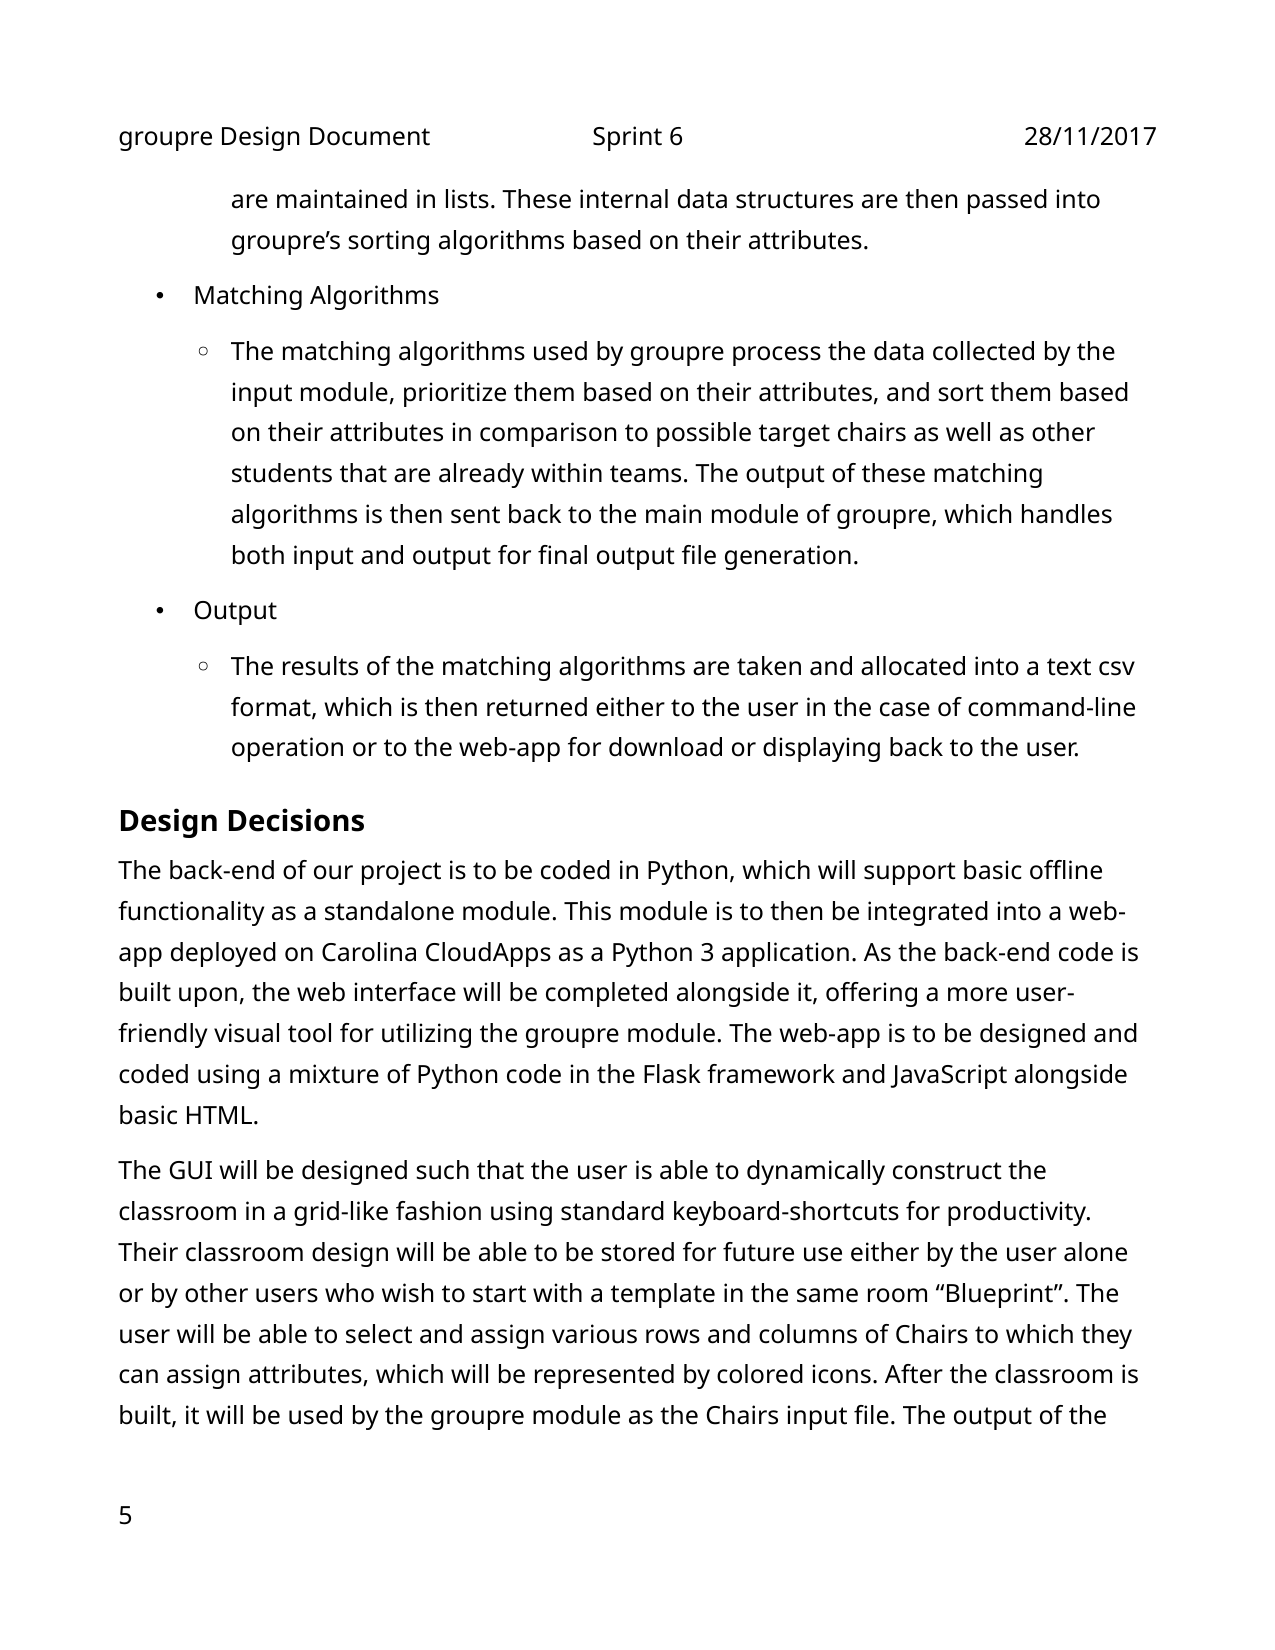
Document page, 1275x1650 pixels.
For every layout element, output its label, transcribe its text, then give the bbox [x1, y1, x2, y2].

list are maintained in lists. These internal data structures are then passed into groupre’s sorting algorithms based on their attributes. [193, 182, 1157, 257]
list Matching Algorithms [156, 278, 1157, 312]
list The matching algorithms used by groupre process the data collected by the input module, prioritize them based on their attributes, and sort them based on their attributes in comparison to possible target chairs as well as other students that are already within teams. The output of these matching algorithms is then sent back to the main module of groupre, which handles both input and output for final output file generation. [193, 333, 1157, 572]
list The results of the matching algorithms are taken and allocated into a text csv format, which is then returned either to the user in the case of command-line operation or to the web-app for download or displaying back to the user. [193, 648, 1157, 764]
list Output [156, 593, 1157, 627]
text The GUI will be designed such that the user is able to dynamically construct the classroom in a grid-like fashion using standard keyboard-shortcuts for productivity. Their classroom design will be able to be stored for future use either by the user alone or by other users who wish to start with a template in the same room “Blueprint”. The user will be able to select and assign various rows and columns of Chairs to which they can assign attributes, which will be represented by colored icons. After the classroom is built, it will be used by the groupre module as the Chairs input file. The output of the [118, 1153, 1157, 1432]
text The back-end of our project is to be coded in Python, which will support basic offline functionality as a standalone module. This module is to then be integrated into a web-app deployed on Carolina CloudApps as a Python 3 application. As the back-end code is built upon, the web interface will be completed alongside it, offering a more user-friendly visual tool for utilizing the groupre module. The web-app is to be designed and coded using a mixture of Python code in the Flask framework and JavaScript alongside basic HTML. [118, 852, 1157, 1132]
subtitle Design Decisions [118, 800, 1157, 840]
